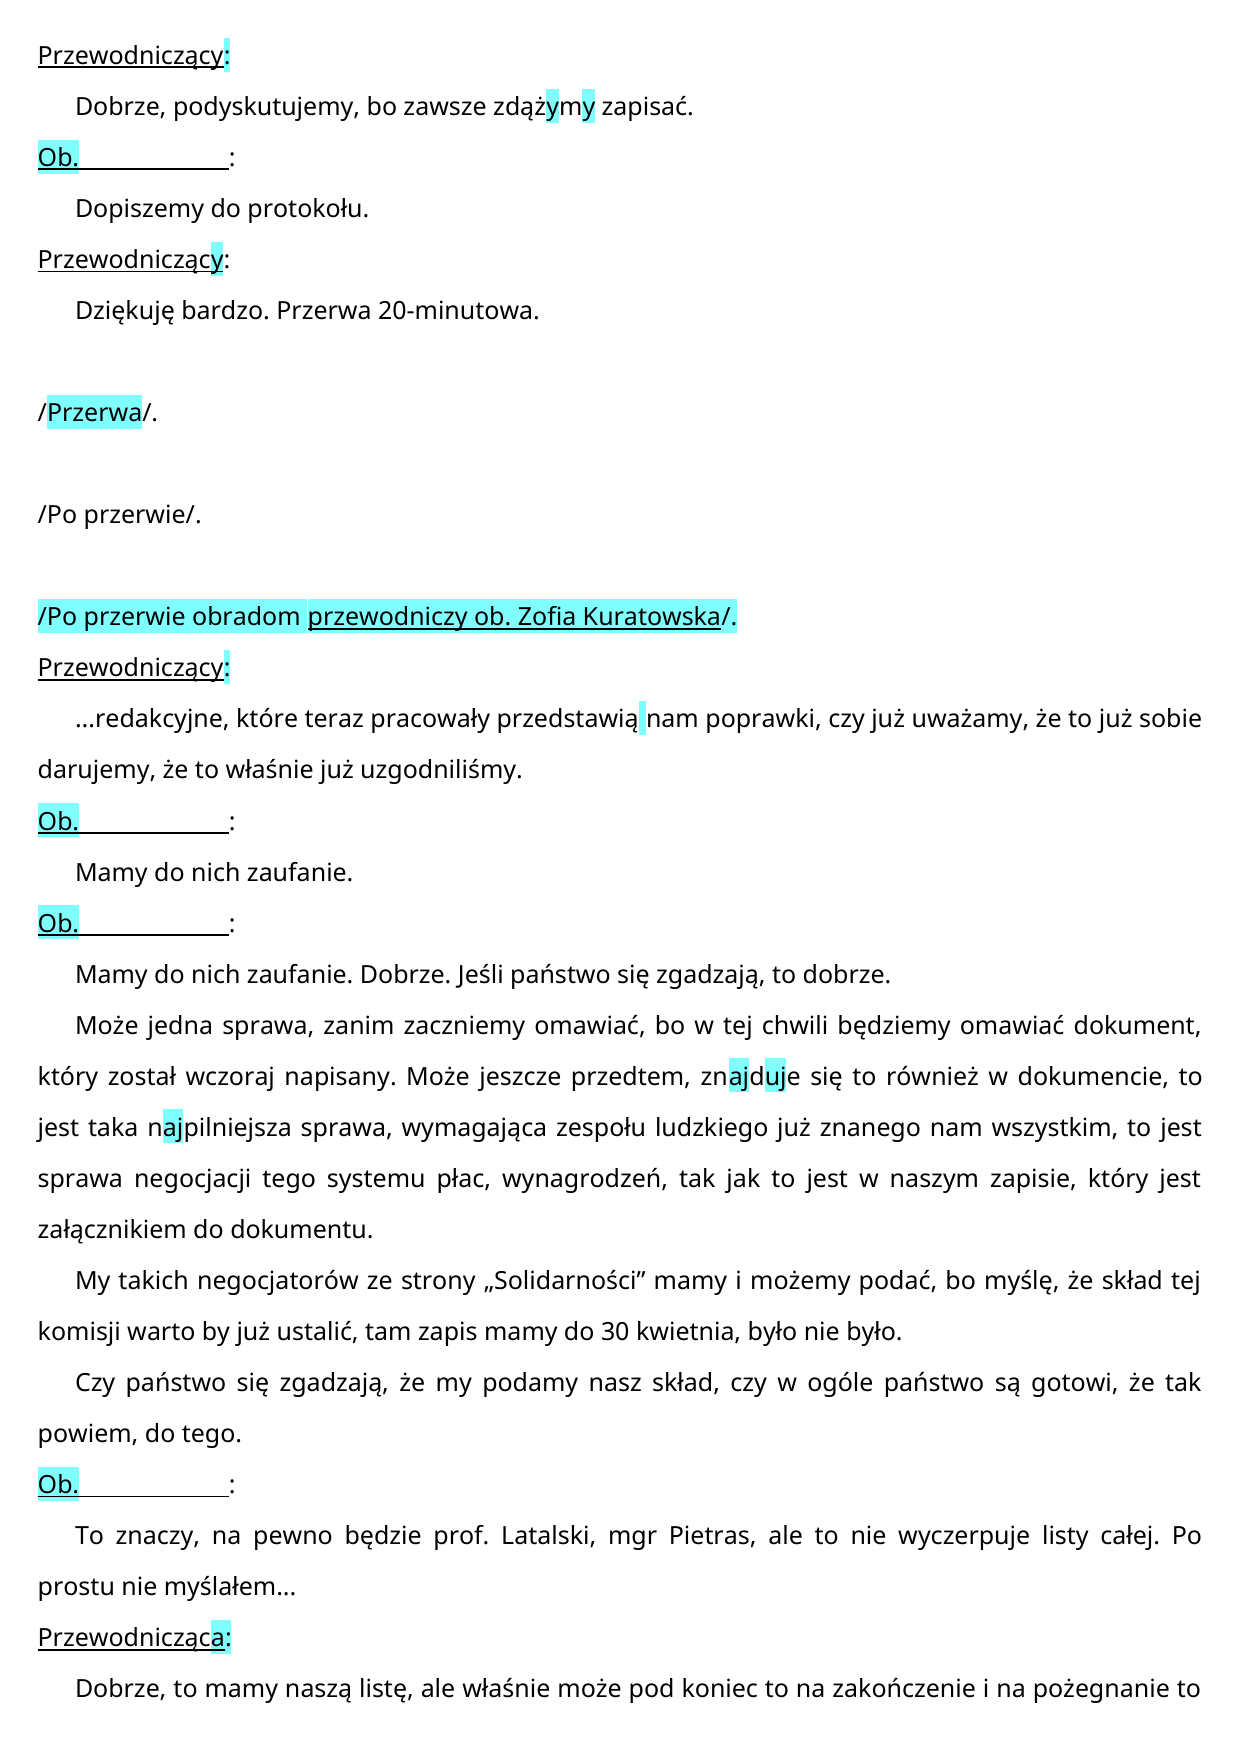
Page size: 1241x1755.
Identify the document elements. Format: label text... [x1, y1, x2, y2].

text ...redakcyjne, które teraz pracowały przedstawią nam poprawki, czy już uważamy, że to już sobie darujemy, że to właśnie już uzgodniliśmy. [37, 701, 1203, 786]
text Czy państwo się zgadzają, że my podamy nasz skład, czy w ogóle państwo są gotowi, że tak powiem, do tego. [37, 1364, 1203, 1450]
text Dziękuję bardzo. Przerwa 20-minutowa. [37, 293, 1203, 327]
text My takich negocjatorów ze strony „Solidarności” mamy i możemy podać, bo myślę, że skład tej komisji warto by już ustalić, tam zapis mamy do 30 kwietnia, było nie było. [37, 1262, 1203, 1348]
text Przewodniczący: [37, 37, 1203, 72]
text To znaczy, na pewno będzie prof. Latalski, mgr Pietras, ale to nie wyczerpuje listy całej. Po prostu nie myślałem... [37, 1518, 1203, 1603]
text /Po przerwie/. [37, 497, 1203, 531]
text Przewodniczący: [37, 650, 1203, 684]
text /Przerwa/. [37, 395, 1203, 429]
text Mamy do nich zaufanie. Dobrze. Jeśli państwo się zgadzają, to dobrze. [37, 956, 1203, 990]
text Dopiszemy do protokołu. [37, 191, 1203, 225]
text Może jedna sprawa, zanim zaczniemy omawiać, bo w tej chwili będziemy omawiać dokument, który został wczoraj napisany. Może jeszcze przedtem, znajduje się to również w dokumencie, to jest taka najpilniejsza sprawa, wymagająca zespołu ludzkiego już znanego nam wszystkim, to jest sprawa negocjacji tego systemu płac, wynagrodzeń, tak jak to jest w naszym zapisie, który jest załącznikiem do dokumentu. [37, 1007, 1203, 1246]
text Dobrze, to mamy naszą listę, ale właśnie może pod koniec to na zakończenie i na pożegnanie to [37, 1671, 1203, 1705]
text Ob. : [37, 139, 1203, 174]
text Ob. : [37, 803, 1203, 837]
text Ob. : [37, 1467, 1203, 1501]
text Przewodniczący: [37, 242, 1203, 276]
text Mamy do nich zaufanie. [37, 854, 1203, 888]
text /Po przerwie obradom przewodniczy ob. Zofia Kuratowska/. [37, 599, 1203, 633]
text Dobrze, podyskutujemy, bo zawsze zdążymy zapisać. [37, 88, 1203, 123]
text Ob. : [80, 905, 1203, 939]
text Przewodnicząca: [37, 1620, 1203, 1654]
